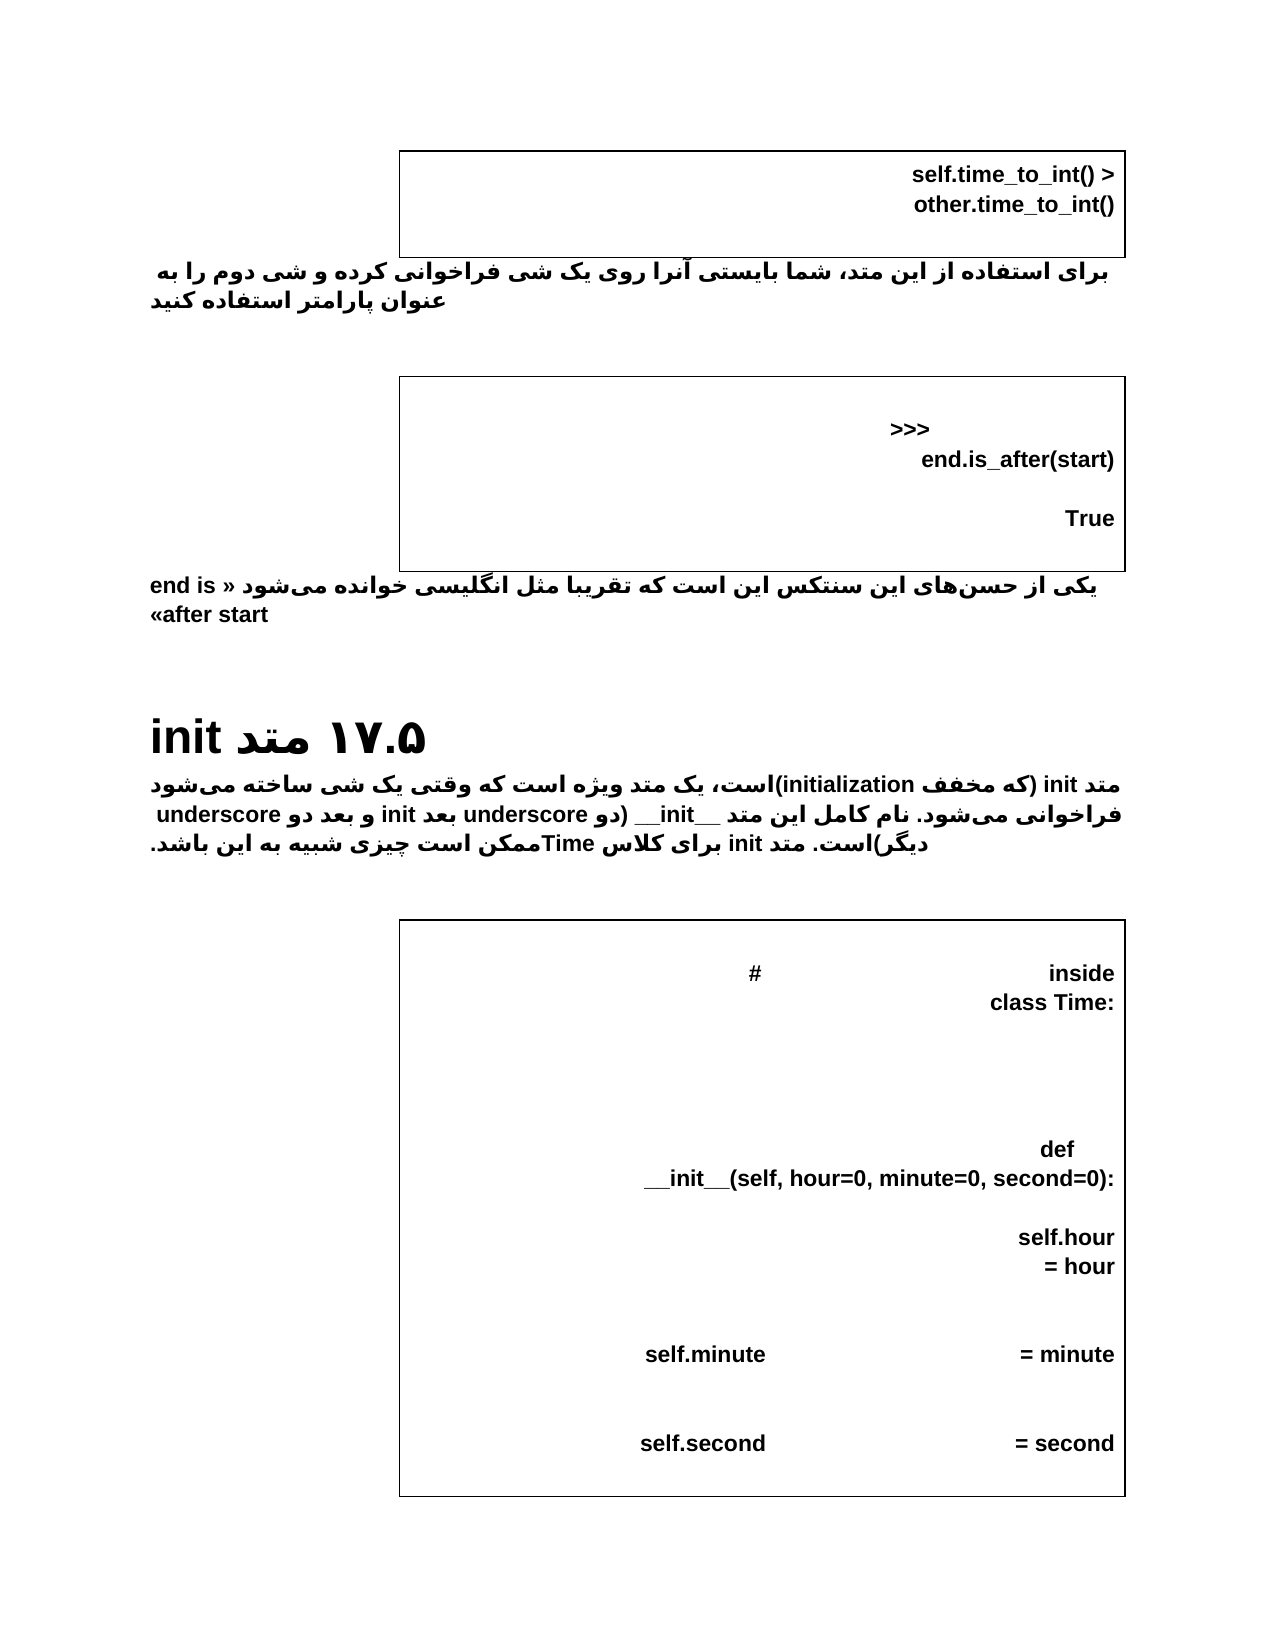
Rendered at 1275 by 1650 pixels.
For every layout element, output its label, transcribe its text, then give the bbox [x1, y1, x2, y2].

subtitle ۱۷.۵ متد init [150, 710, 1125, 764]
table_header >>> end.is_after(start) True [400, 377, 1124, 571]
table_header # inside class Time: def __init__(self, hour=0, minute=0, second=0): self.hour = hour self.minute = minute self.second = second [400, 921, 1124, 1496]
text یکی از حسن‌های این سنتکس این است که تقریبا مثل انگلیسی خوانده می‌شود «end is after start» [150, 572, 1125, 627]
text برای استفاده از این متد، شما بایستی آنرا روی یک شی فراخوانی کرده و شی دوم را به عنوان پارامتر استفاده کنید [150, 258, 1125, 313]
text متد init (که مخفف initialization)است، یک متد ویژه است که وقتی یک شی ساخته می‌شود فراخوانی می‌شود. نام کامل این متد __init__ (دو underscore بعد init و بعد دو underscore دیگر)است. متد init برای کلاس Timeممکن است چیزی شبیه به این باشد. [150, 772, 1125, 856]
table_header self.time_to_int() > other.time_to_int() [400, 152, 1124, 257]
